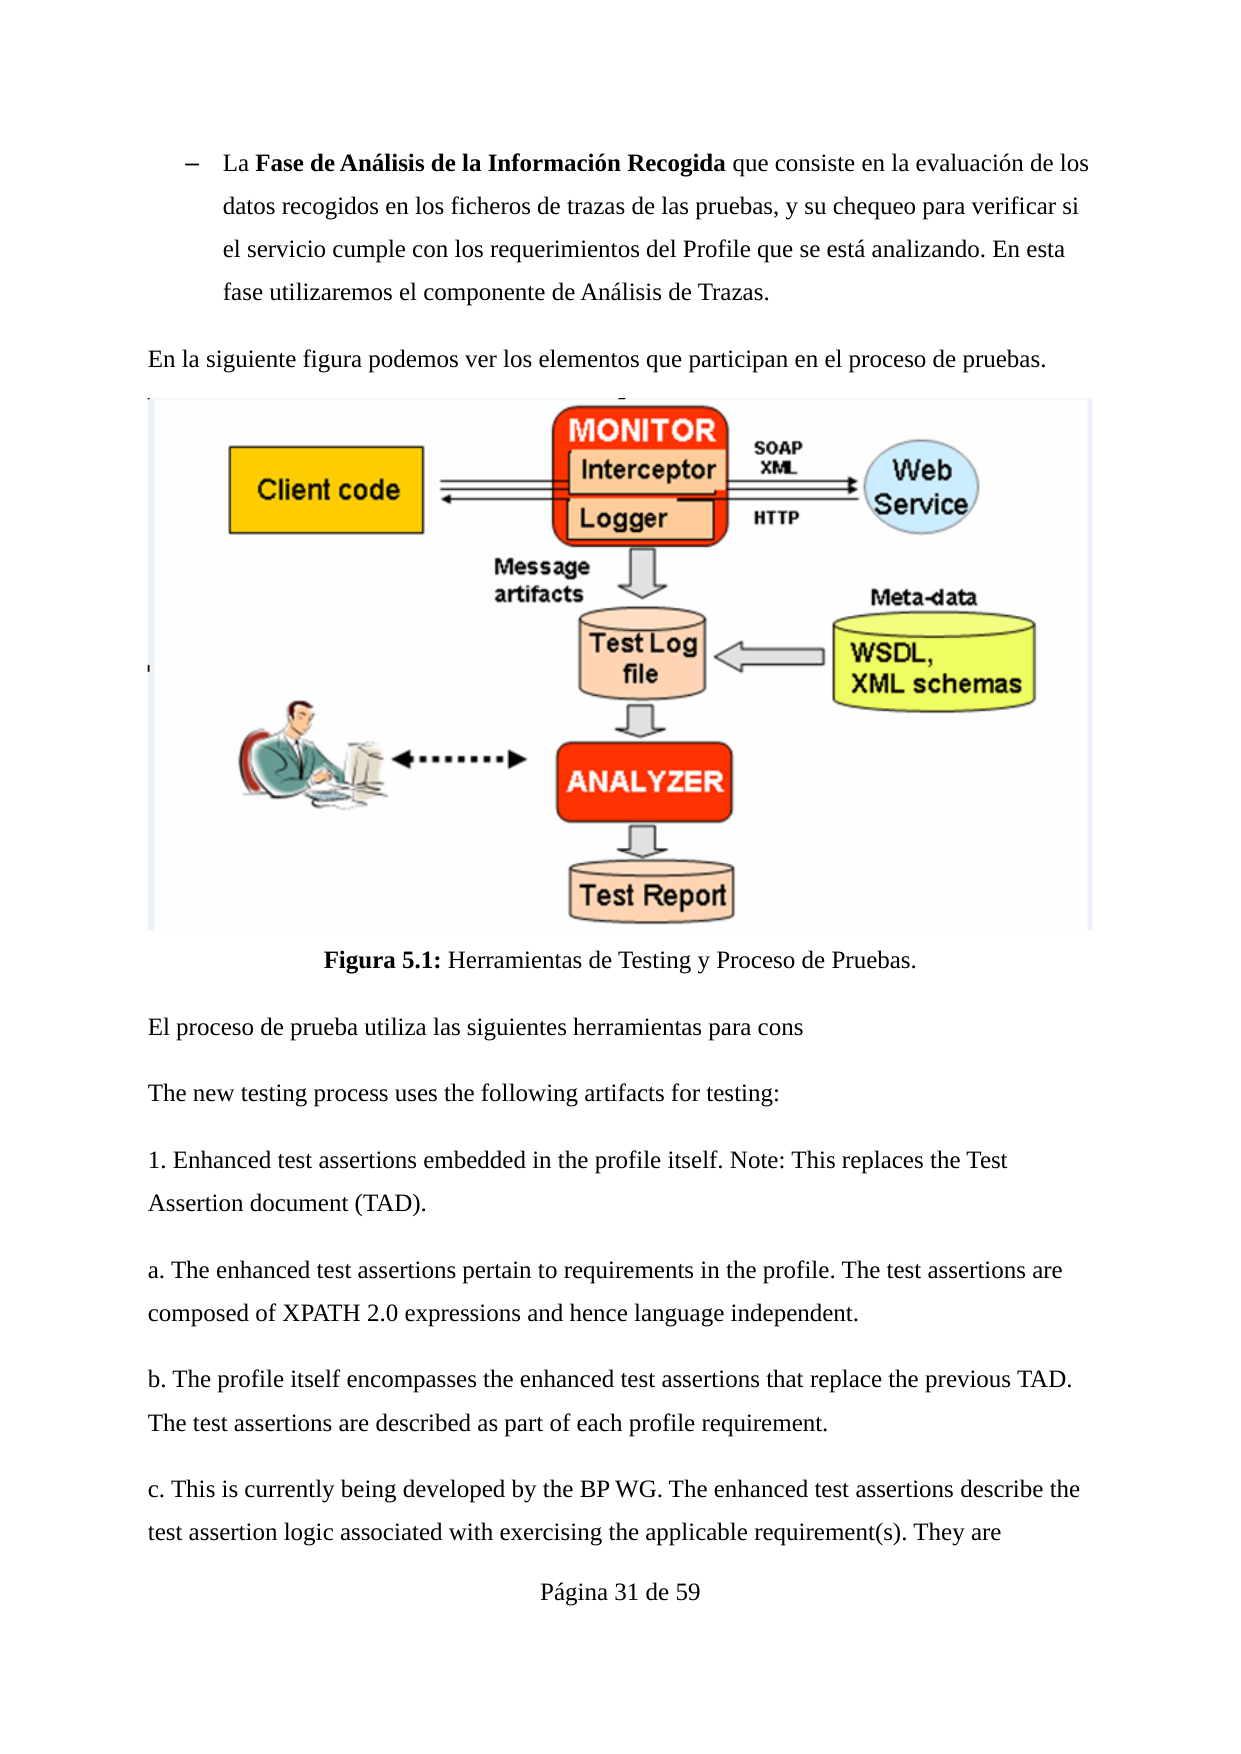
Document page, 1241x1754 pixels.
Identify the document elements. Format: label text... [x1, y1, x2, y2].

list 1. Enhanced test assertions embedded in the profile itself. Note: This replaces the Test Assertion document (TAD). [148, 1145, 1093, 1217]
list La Fase de Análisis de la Información Recogida que consiste en la evaluación de los datos recogidos en los ficheros de trazas de las pruebas, y su chequeo para verificar si el servicio cumple con los requerimientos del Profile que se está analizando. En esta fase utilizaremos el componente de Análisis de Trazas. [185, 148, 1093, 306]
text En la siguiente figura podemos ver los elementos que participan en el proceso de pruebas. [148, 344, 1093, 372]
list a. The enhanced test assertions pertain to requirements in the profile. The test assertions are composed of XPATH 2.0 expressions and hence language independent. [148, 1255, 1093, 1327]
list b. The profile itself encompasses the enhanced test assertions that replace the previous TAD. The test assertions are described as part of each profile requirement. [148, 1364, 1093, 1436]
text c. This is currently being developed by the BP WG. The enhanced test assertions describe the test assertion logic associated with exercising the applicable requirement(s). They are [148, 1474, 1093, 1546]
picture [147, 398, 1093, 931]
text Figura 5.1: Herramientas de Testing y Proceso de Pruebas. [148, 931, 1093, 974]
text El proceso de prueba utiliza las siguientes herramientas para cons [148, 1012, 1093, 1040]
text The new testing process uses the following artifacts for testing: [148, 1078, 1093, 1107]
